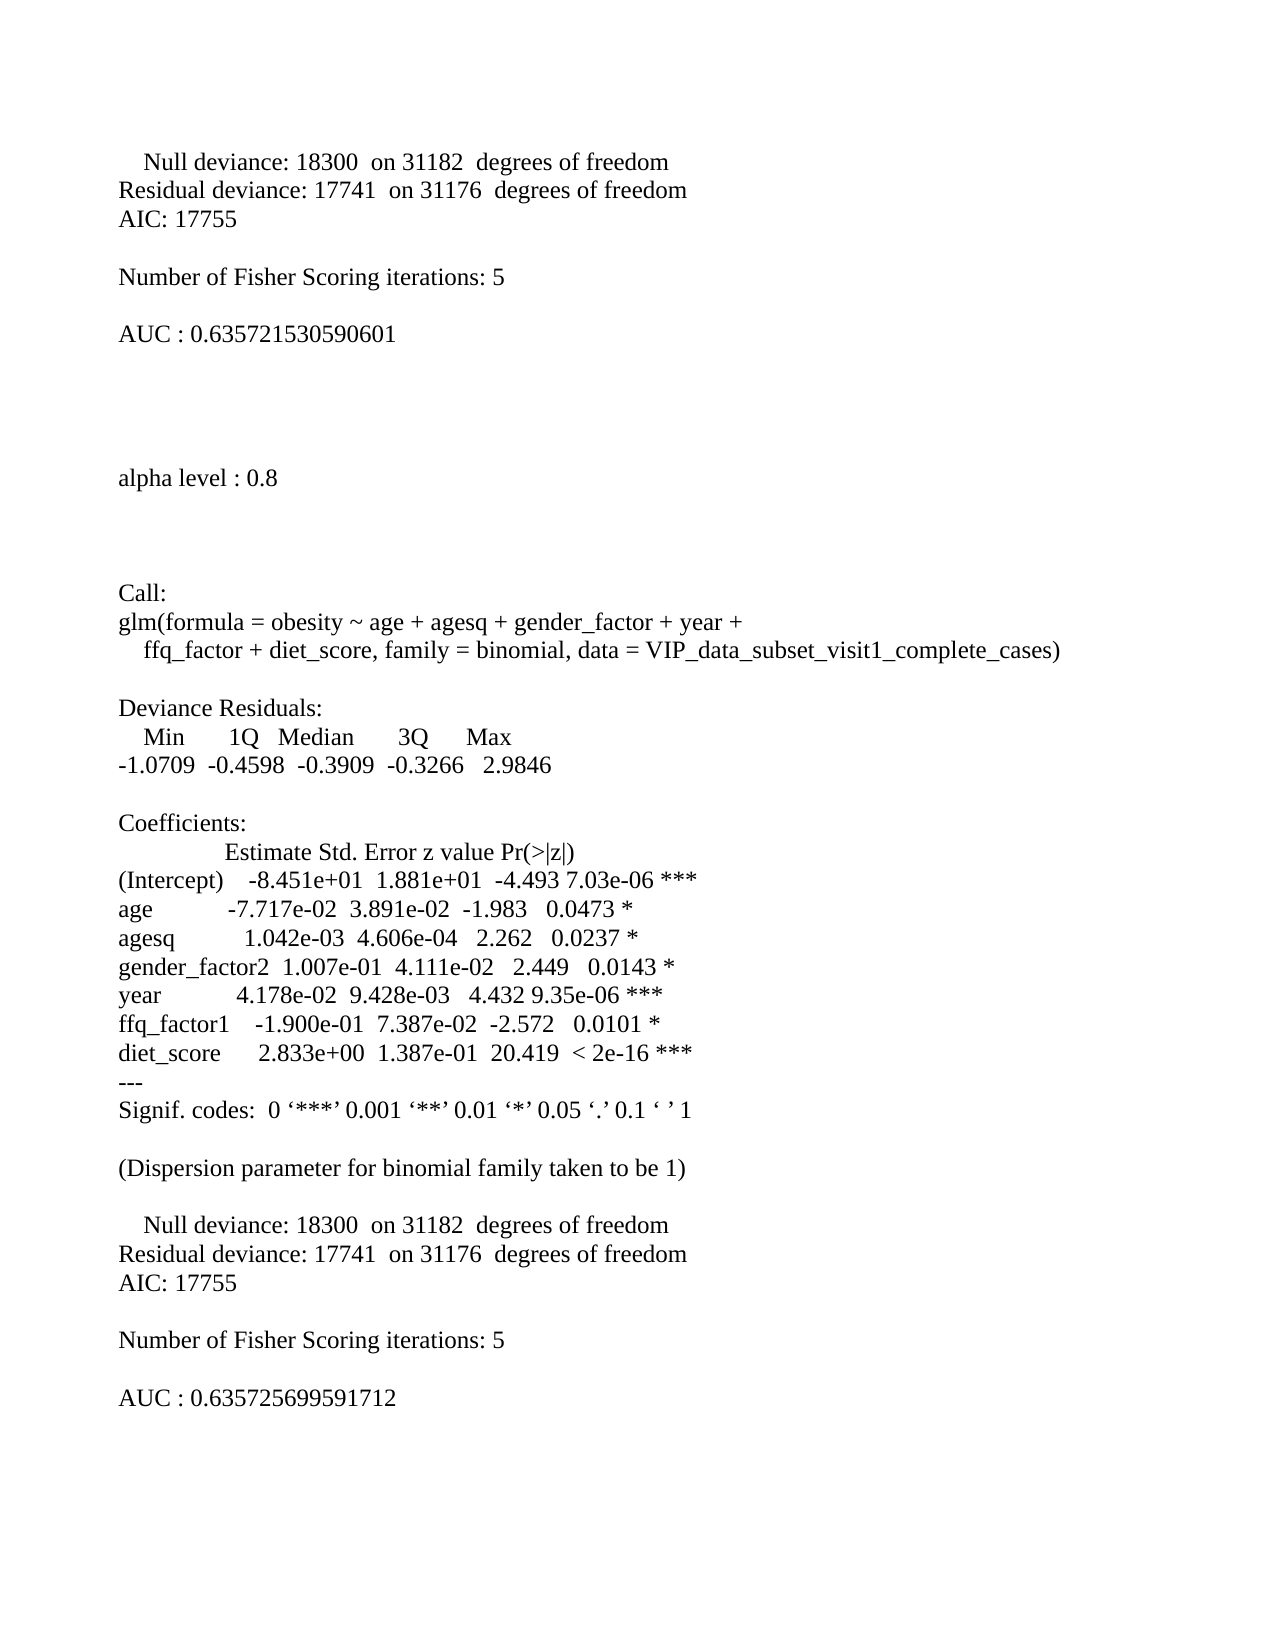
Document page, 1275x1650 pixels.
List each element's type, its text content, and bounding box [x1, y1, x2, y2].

text Estimate Std. Error z value Pr(>|z|) [118, 837, 1157, 866]
text Signif. codes: 0 ‘***’ 0.001 ‘**’ 0.01 ‘*’ 0.05 ‘.’ 0.1 ‘ ’ 1 [118, 1096, 1157, 1124]
text Null deviance: 18300 on 31182 degrees of freedom [118, 1211, 1157, 1239]
text agesq 1.042e-03 4.606e-04 2.262 0.0237 * [118, 923, 1157, 952]
text alpha level : 0.8 [118, 463, 1157, 492]
text ffq_factor1 -1.900e-01 7.387e-02 -2.572 0.0101 * [118, 1009, 1157, 1038]
text AIC: 17755 [118, 1268, 1157, 1297]
text --- [118, 1067, 1157, 1096]
text AUC : 0.635721530590601 [118, 319, 1157, 348]
text Residual deviance: 17741 on 31176 degrees of freedom [118, 1239, 1157, 1268]
text Deviance Residuals: [118, 693, 1157, 722]
text AUC : 0.635725699591712 [118, 1383, 1157, 1412]
text Call: [118, 578, 1157, 607]
text glm(formula = obesity ~ age + agesq + gender_factor + year + [118, 607, 1157, 636]
text Min 1Q Median 3Q Max [118, 722, 1157, 751]
text Number of Fisher Scoring iterations: 5 [118, 262, 1157, 291]
text gender_factor2 1.007e-01 4.111e-02 2.449 0.0143 * [118, 952, 1157, 981]
text Null deviance: 18300 on 31182 degrees of freedom [118, 147, 1157, 176]
text (Dispersion parameter for binomial family taken to be 1) [118, 1153, 1157, 1182]
text diet_score 2.833e+00 1.387e-01 20.419 < 2e-16 *** [118, 1038, 1157, 1067]
text -1.0709 -0.4598 -0.3909 -0.3266 2.9846 [118, 751, 1157, 779]
text year 4.178e-02 9.428e-03 4.432 9.35e-06 *** [118, 981, 1157, 1009]
text ffq_factor + diet_score, family = binomial, data = VIP_data_subset_visit1_complete_cases) [118, 636, 1157, 664]
text Number of Fisher Scoring iterations: 5 [118, 1326, 1157, 1354]
text Residual deviance: 17741 on 31176 degrees of freedom [118, 176, 1157, 204]
text (Intercept) -8.451e+01 1.881e+01 -4.493 7.03e-06 *** [118, 866, 1157, 894]
text AIC: 17755 [118, 204, 1157, 233]
text Coefficients: [118, 808, 1157, 837]
text age -7.717e-02 3.891e-02 -1.983 0.0473 * [118, 894, 1157, 923]
